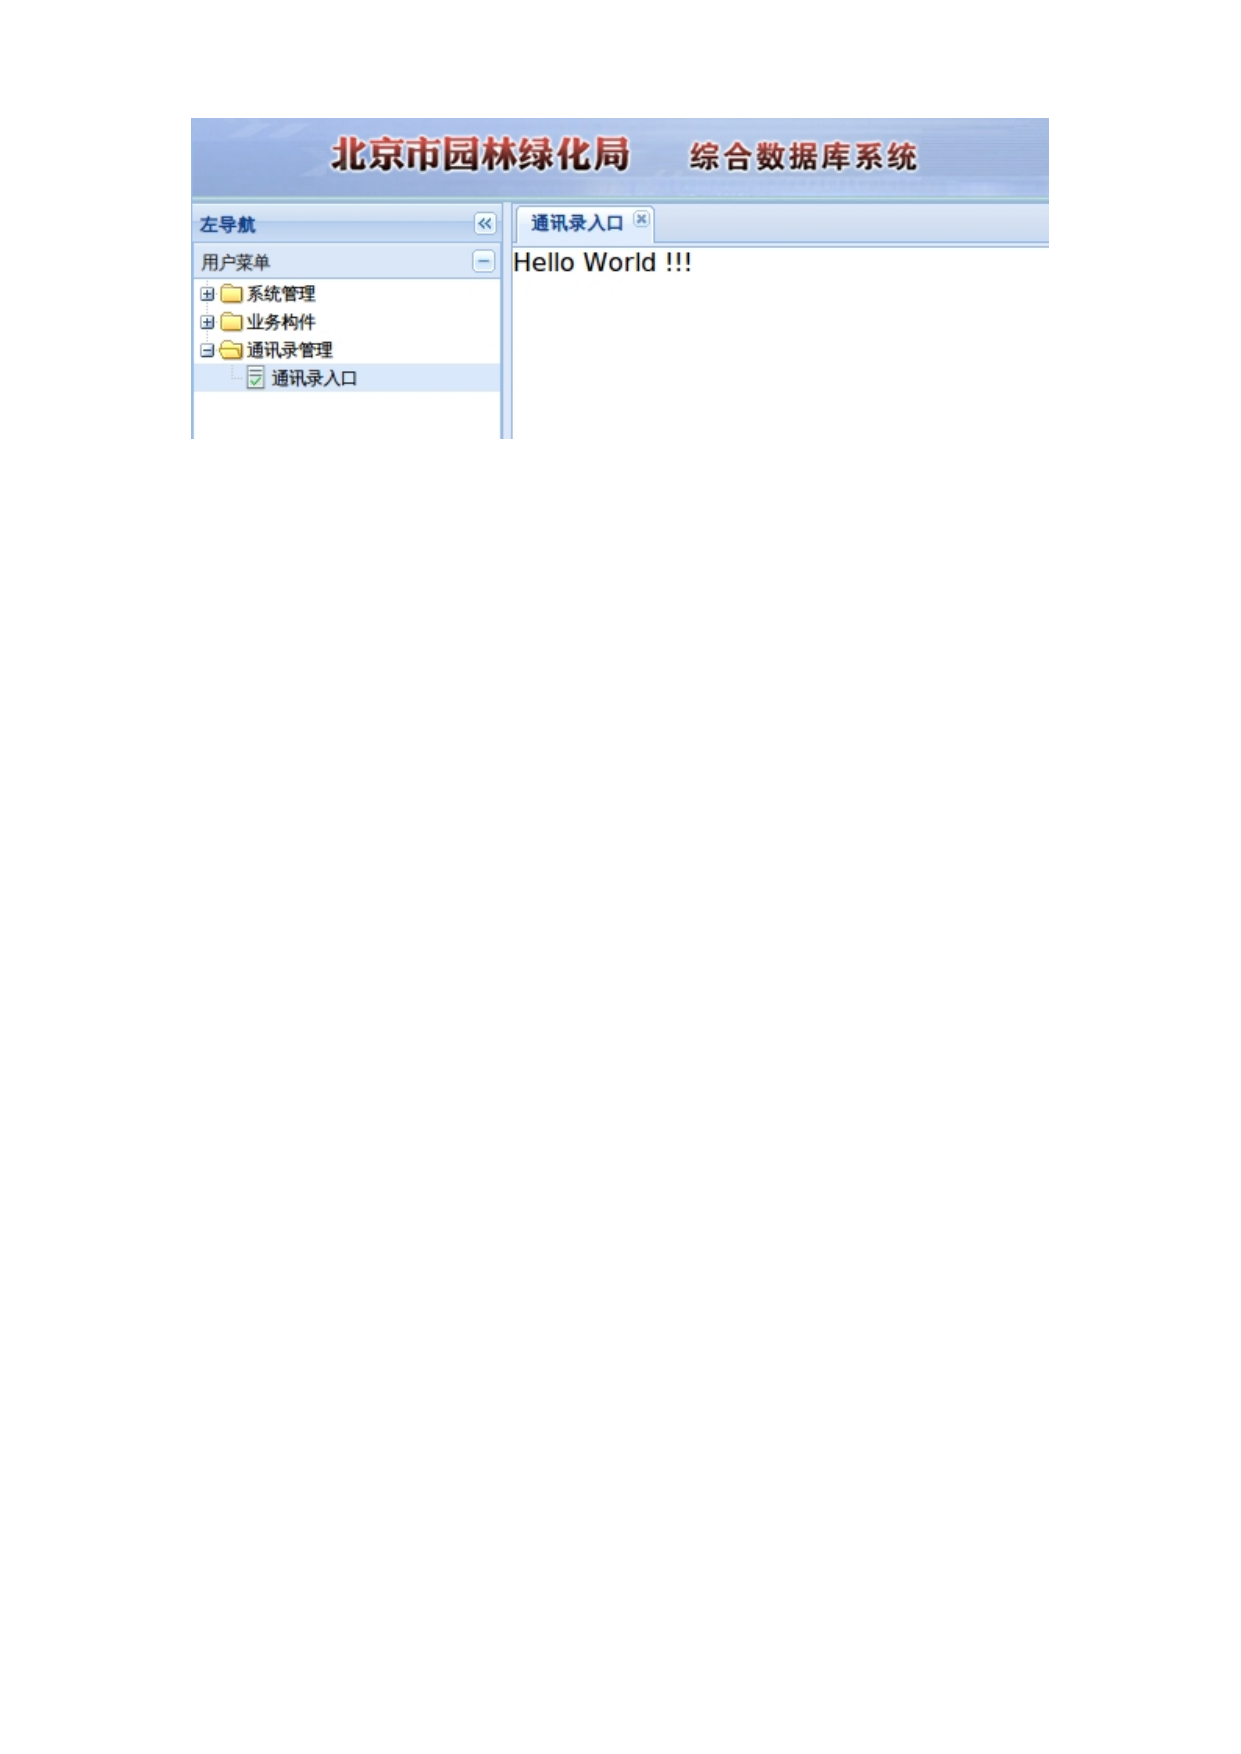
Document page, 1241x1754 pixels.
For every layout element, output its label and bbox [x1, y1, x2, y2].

picture [191, 118, 1049, 439]
